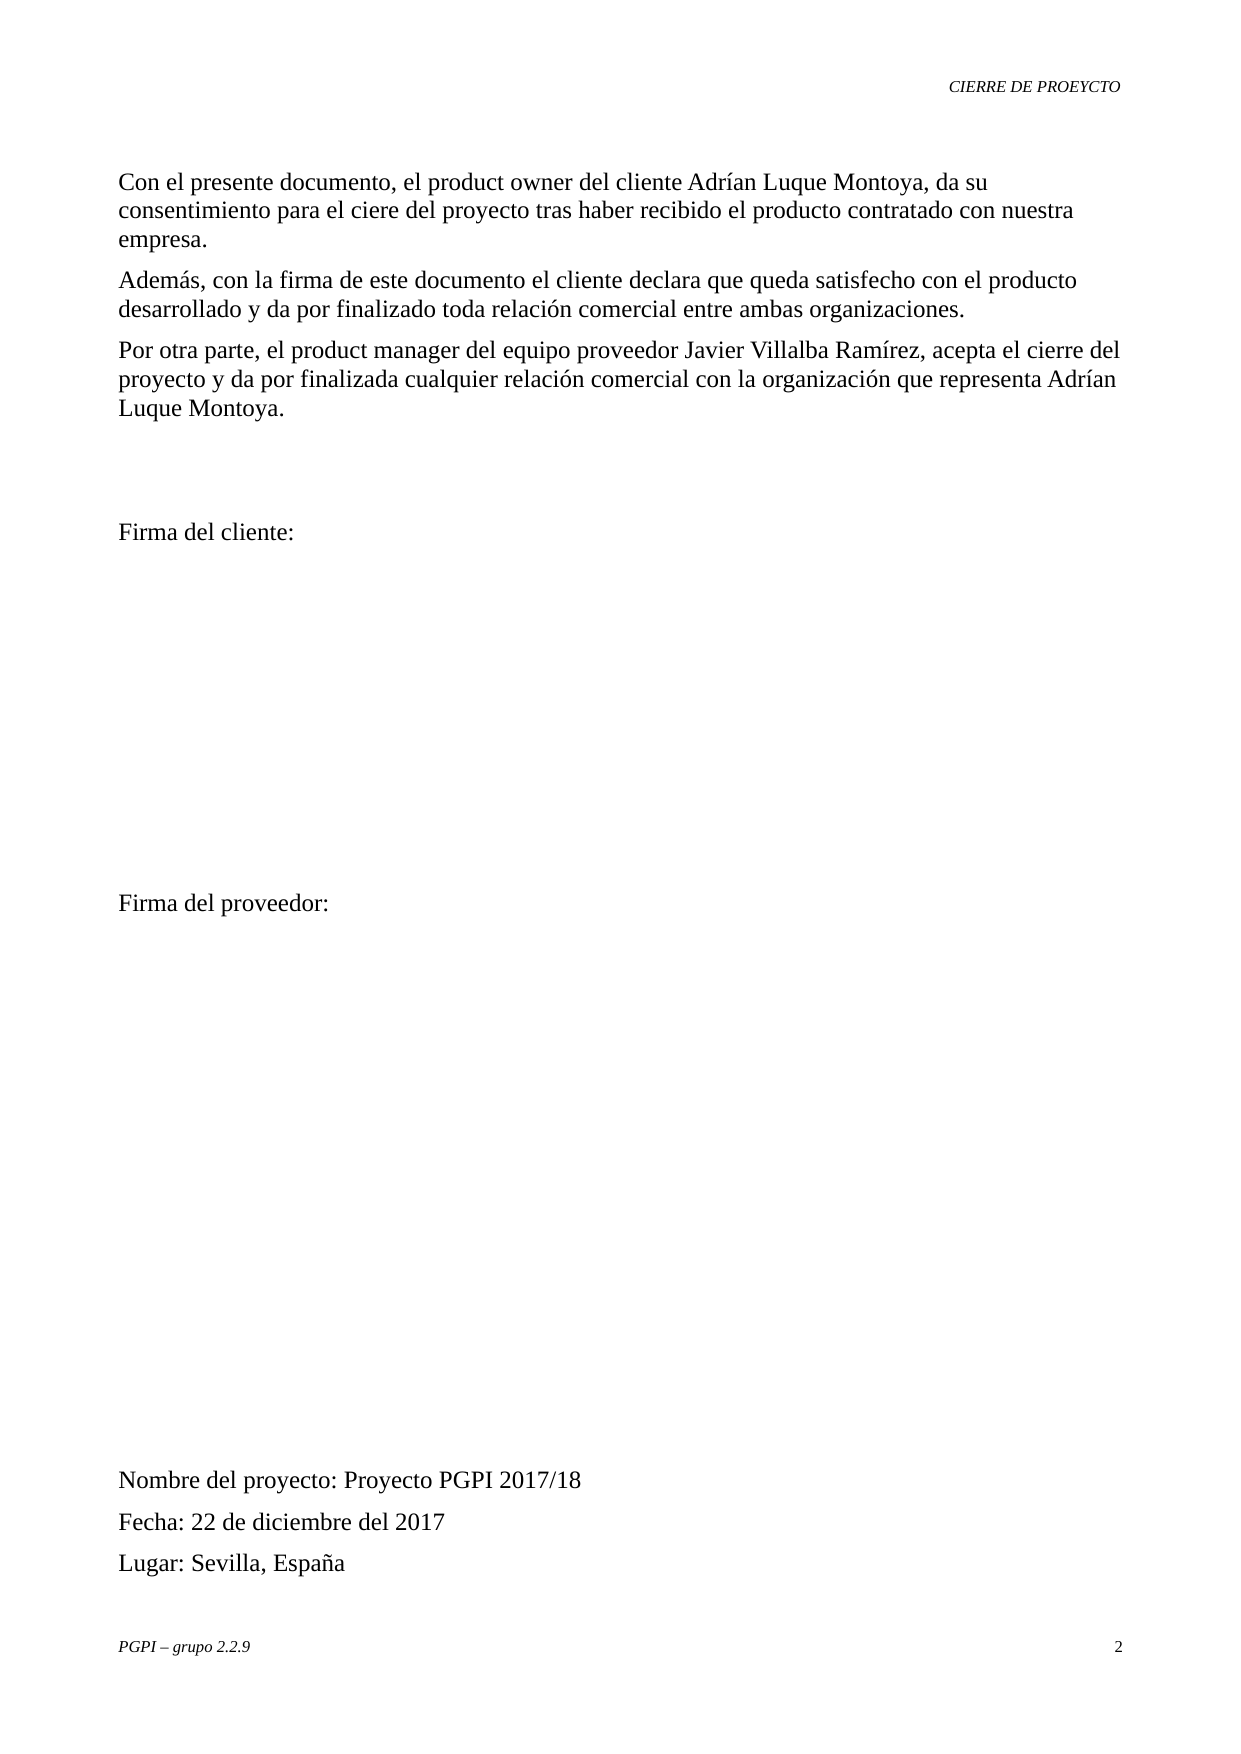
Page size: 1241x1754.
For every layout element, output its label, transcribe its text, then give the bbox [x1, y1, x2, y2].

text Firma del proveedor: [118, 888, 1122, 917]
text Lugar: Sevilla, España [118, 1548, 1122, 1577]
text Además, con la firma de este documento el cliente declara que queda satisfecho con el producto desarrollado y da por finalizado toda relación comercial entre ambas organizaciones. [118, 265, 1122, 323]
text Nombre del proyecto: Proyecto PGPI 2017/18 [118, 1465, 1122, 1494]
text Firma del cliente: [118, 517, 1122, 545]
text Fecha: 22 de diciembre del 2017 [118, 1507, 1122, 1535]
text Con el presente documento, el product owner del cliente Adrían Luque Montoya, da su consentimiento para el ciere del proyecto tras haber recibido el producto contratado con nuestra empresa. [118, 167, 1122, 253]
text Por otra parte, el product manager del equipo proveedor Javier Villalba Ramírez, acepta el cierre del proyecto y da por finalizada cualquier relación comercial con la organización que representa Adrían Luque Montoya. [118, 335, 1122, 422]
